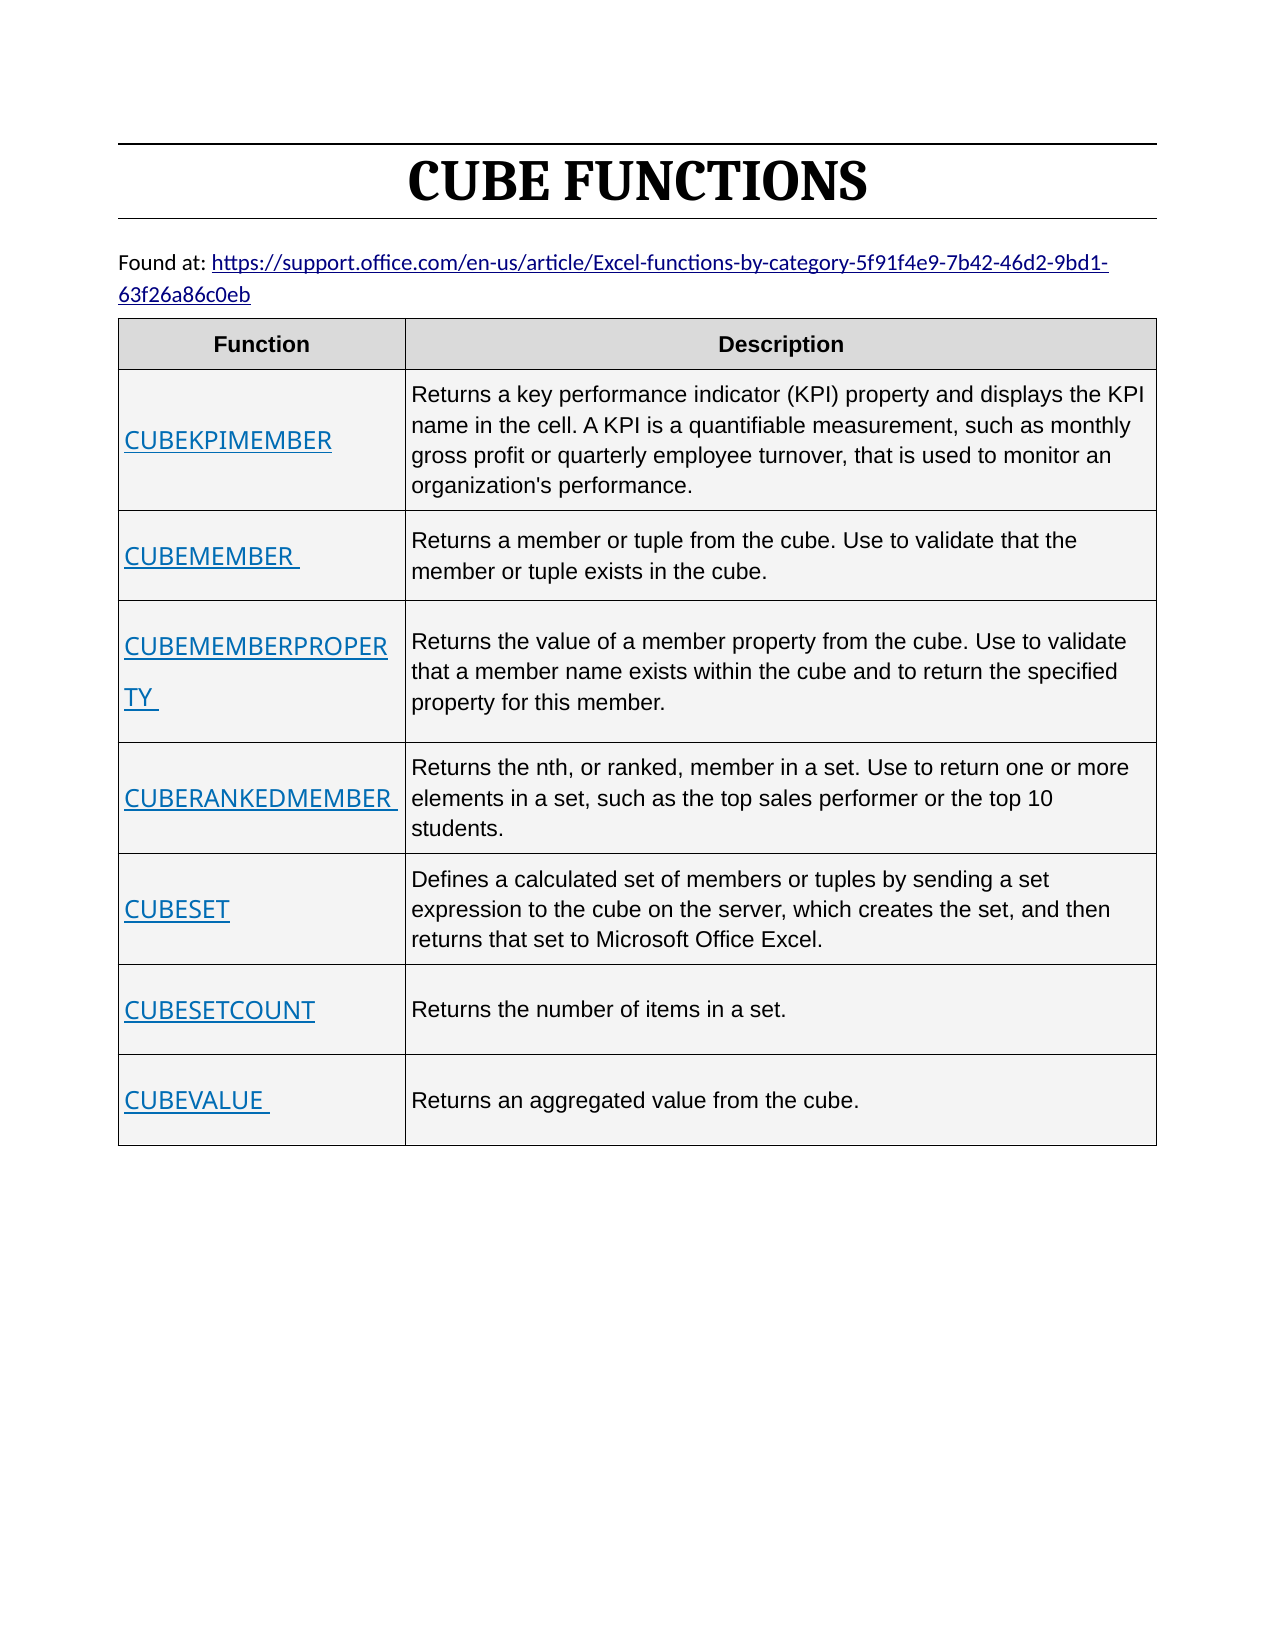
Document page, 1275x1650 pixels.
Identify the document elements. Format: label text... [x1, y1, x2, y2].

table_header Description [406, 319, 1156, 369]
table_cell Returns a member or tuple from the cube. Use to validate that the member or tuple exists in the cube. [406, 511, 1156, 600]
table_cell Returns a key performance indicator (KPI) property and displays the KPI name in the cell. A KPI is a quantifiable measurement, such as monthly gross profit or quarterly employee turnover, that is used to monitor an organization's performance. [406, 370, 1156, 510]
table_cell Defines a calculated set of members or tuples by sending a set expression to the cube on the server, which creates the set, and then returns that set to Microsoft Office Excel. [406, 854, 1156, 964]
table_cell CUBERANKEDMEMBER [119, 743, 405, 853]
title Cube Functions [118, 145, 1157, 218]
table_cell CUBEMEMBER [119, 511, 405, 600]
table_cell Returns the nth, or ranked, member in a set. Use to return one or more elements in a set, such as the top sales performer or the top 10 students. [406, 743, 1156, 853]
table_cell CUBEMEMBERPROPERTY [119, 601, 405, 742]
text Found at: https://support.office.com/en-us/article/Excel-functions-by-category-5f91f4e9-7b42-46d2-9bd1-63f26a86c0eb [118, 248, 1157, 308]
table_header Function [119, 319, 405, 369]
table_cell Returns the number of items in a set. [406, 965, 1156, 1054]
table_cell CUBEVALUE [119, 1055, 405, 1144]
table_cell CUBEKPIMEMBER [119, 370, 405, 510]
table_cell Returns the value of a member property from the cube. Use to validate that a member name exists within the cube and to return the specified property for this member. [406, 601, 1156, 742]
table_cell Returns an aggregated value from the cube. [406, 1055, 1156, 1144]
table_cell CUBESET [119, 854, 405, 964]
table_cell CUBESETCOUNT [119, 965, 405, 1054]
